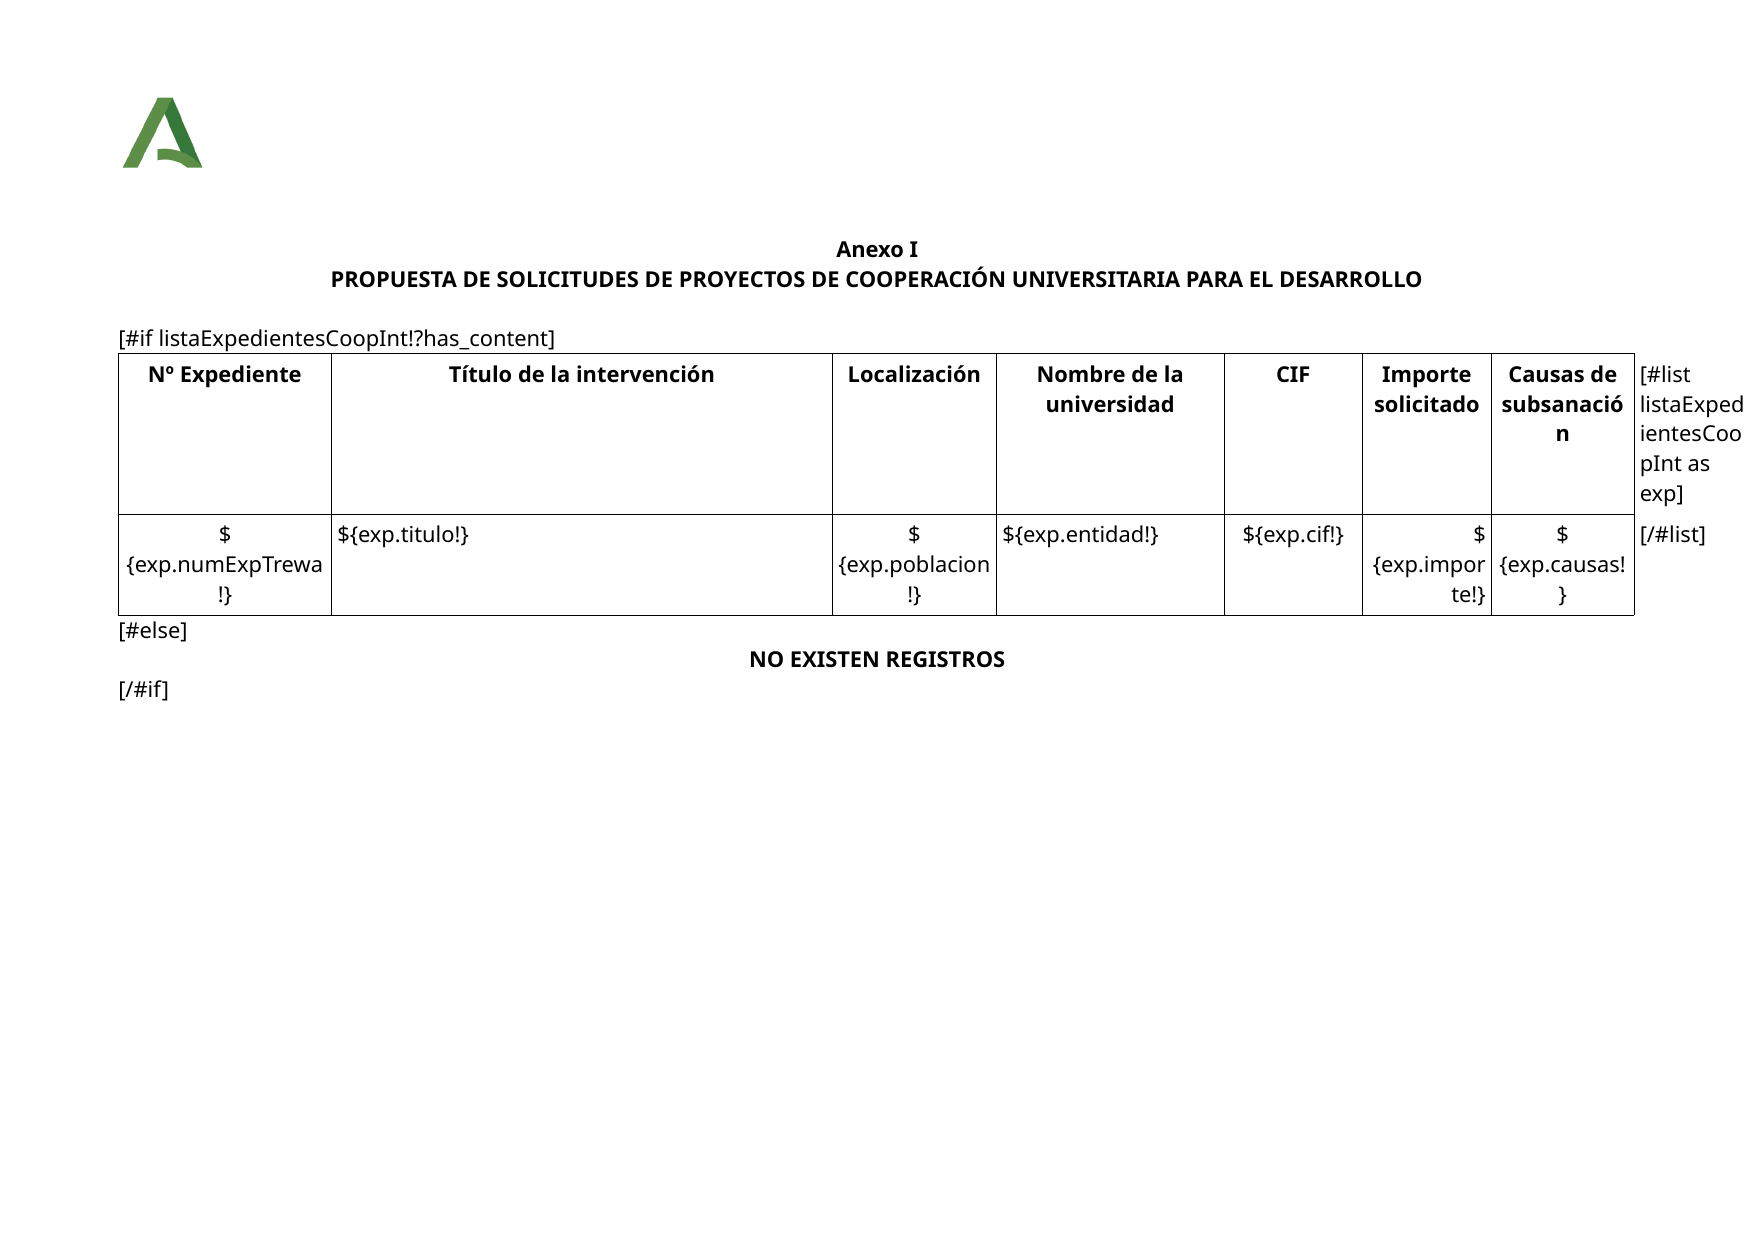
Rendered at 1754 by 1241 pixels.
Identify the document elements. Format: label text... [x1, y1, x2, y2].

table_cell ${exp.causas!} [1492, 515, 1634, 614]
text NO EXISTEN REGISTROS [118, 644, 1636, 674]
text PROPUESTA DE SOLICITUDES DE PROYECTOS DE COOPERACIÓN UNIVERSITARIA PARA EL DESARROLLO [118, 264, 1636, 293]
table_header Nº Expediente [119, 354, 331, 513]
table_header CIF [1225, 354, 1362, 513]
table_header Título de la intervención [332, 354, 832, 513]
table_cell ${exp.entidad!} [997, 515, 1224, 614]
table_header Importe solicitado [1363, 354, 1491, 513]
text Anexo I [118, 234, 1636, 264]
table_header Nombre de la universidad [997, 354, 1224, 513]
table_cell ${exp.poblacion!} [833, 515, 996, 614]
picture [118, 93, 207, 172]
table_cell ${exp.numExpTrewa!} [119, 515, 331, 614]
table_cell ${exp.titulo!} [332, 515, 832, 614]
table_header Localización [833, 354, 996, 513]
table_header [#list listaExpedientesCoopInt as exp] [1635, 353, 1754, 513]
text [#else] [118, 614, 1636, 644]
text [/#if] [118, 674, 1636, 704]
text [#if listaExpedientesCoopInt!?has_content] [118, 323, 1636, 353]
table_cell ${exp.importe!} [1363, 515, 1491, 614]
table_header Causas de subsanación [1492, 354, 1634, 513]
table_cell ${exp.cif!} [1225, 515, 1362, 614]
table_cell [/#list] [1635, 514, 1754, 614]
